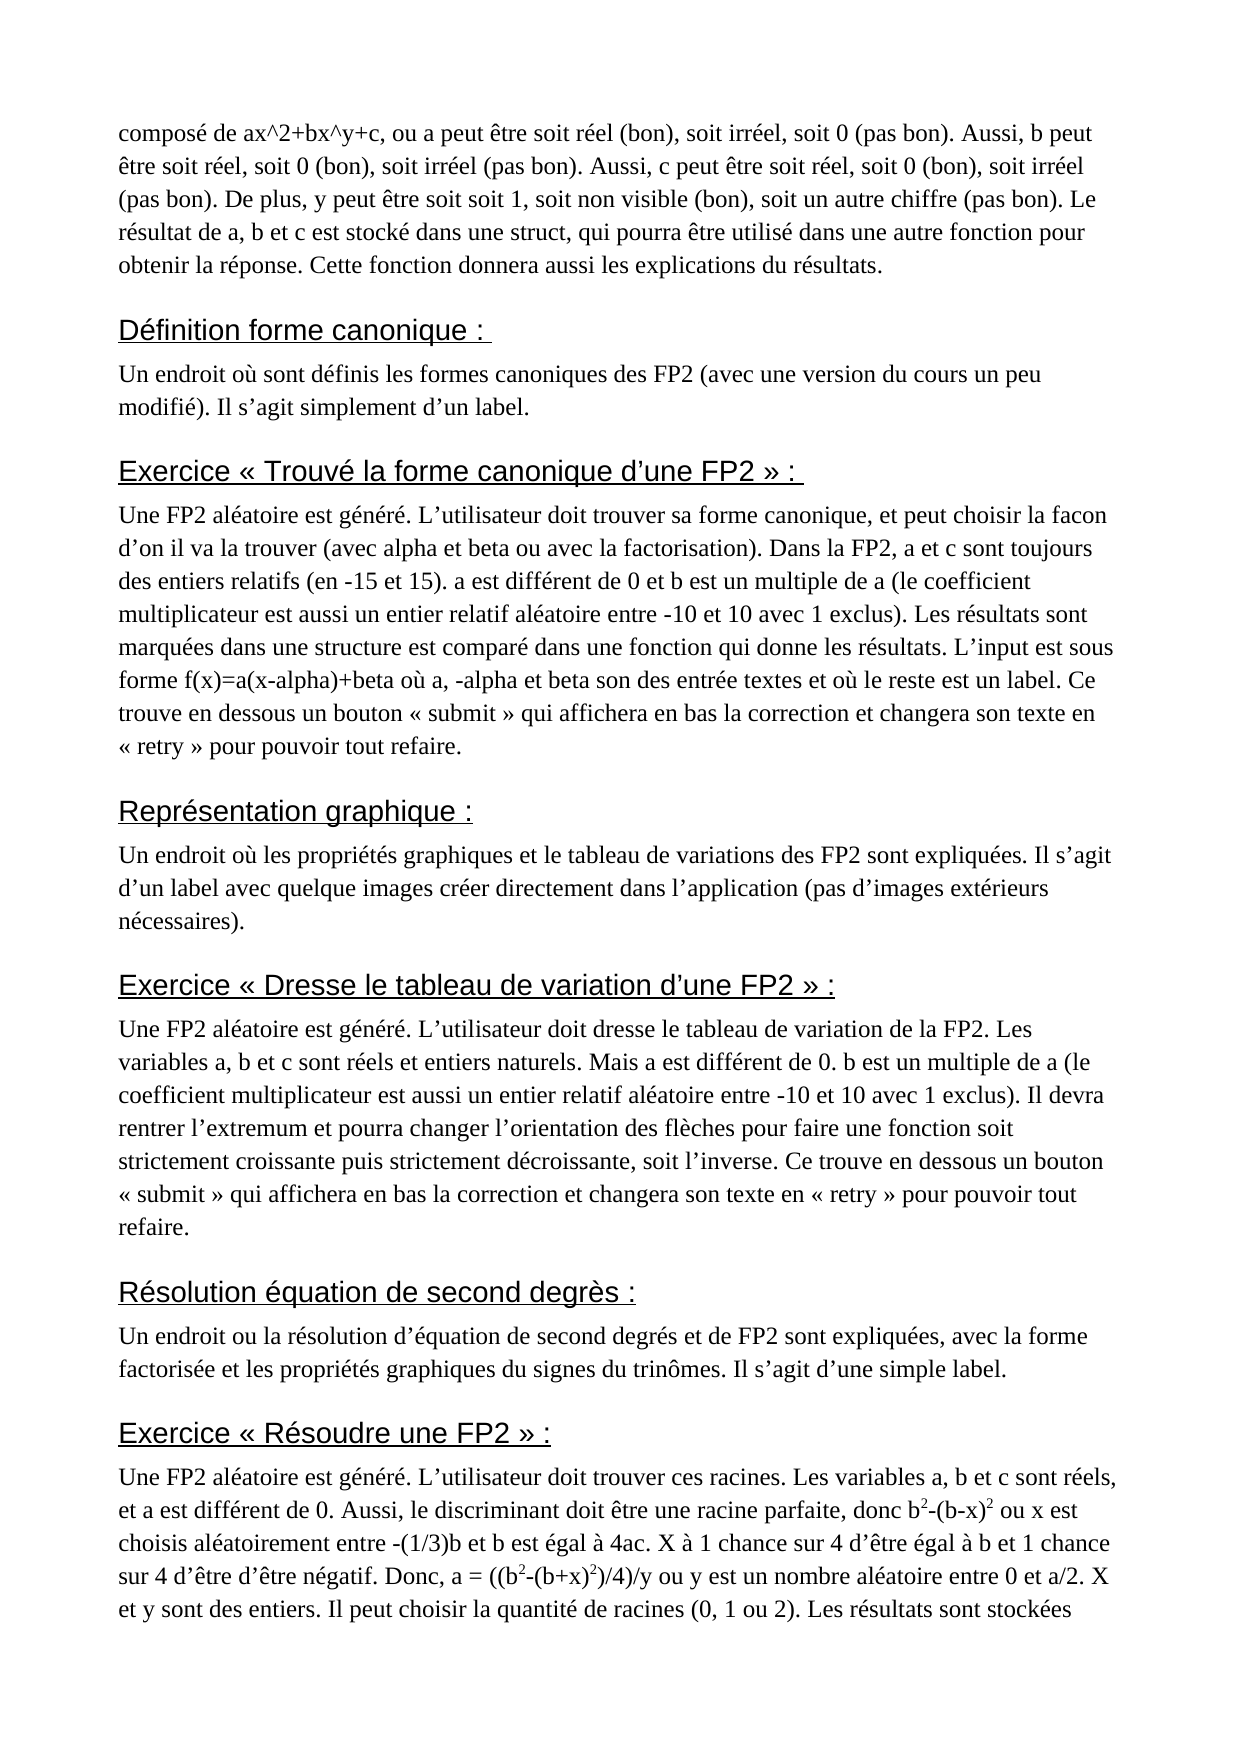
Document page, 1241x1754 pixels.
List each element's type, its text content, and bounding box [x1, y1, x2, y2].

text composé de ax^2+bx^y+c, ou a peut être soit réel (bon), soit irréel, soit 0 (pas bon). Aussi, b peut être soit réel, soit 0 (bon), soit irréel (pas bon). Aussi, c peut être soit réel, soit 0 (bon), soit irréel (pas bon). De plus, y peut être soit soit 1, soit non visible (bon), soit un autre chiffre (pas bon). Le résultat de a, b et c est stocké dans une struct, qui pourra être utilisé dans une autre fonction pour obtenir la réponse. Cette fonction donnera aussi les explications du résultats. [118, 118, 1122, 279]
subtitle Exercice « Trouvé la forme canonique d’une FP2 » : [118, 454, 1122, 488]
subtitle Définition forme canonique : [118, 312, 1122, 346]
text Un endroit où les propriétés graphiques et le tableau de variations des FP2 sont expliquées. Il s’agit d’un label avec quelque images créer directement dans l’application (pas d’images extérieurs nécessaires). [118, 840, 1122, 934]
subtitle Exercice « Résoudre une FP2 » : [118, 1416, 1122, 1450]
text Une FP2 aléatoire est généré. L’utilisateur doit trouver sa forme canonique, et peut choisir la facon d’on il va la trouver (avec alpha et beta ou avec la factorisation). Dans la FP2, a et c sont toujours des entiers relatifs (en -15 et 15). a est différent de 0 et b est un multiple de a (le coefficient multiplicateur est aussi un entier relatif aléatoire entre -10 et 10 avec 1 exclus). Les résultats sont marquées dans une structure est comparé dans une fonction qui donne les résultats. L’input est sous forme f(x)=a(x-alpha)+beta où a, -alpha et beta son des entrée textes et où le reste est un label. Ce trouve en dessous un bouton « submit » qui affichera en bas la correction et changera son texte en « retry » pour pouvoir tout refaire. [118, 500, 1122, 760]
text Un endroit où sont définis les formes canoniques des FP2 (avec une version du cours un peu modifié). Il s’agit simplement d’un label. [118, 359, 1122, 420]
text Un endroit ou la résolution d’équation de second degrés et de FP2 sont expliquées, avec la forme factorisée et les propriétés graphiques du signes du trinômes. Il s’agit d’une simple label. [118, 1321, 1122, 1382]
text Une FP2 aléatoire est généré. L’utilisateur doit trouver ces racines. Les variables a, b et c sont réels, et a est différent de 0. Aussi, le discriminant doit être une racine parfaite, donc b2-(b-x)2 ou x est choisis aléatoirement entre -(1/3)b et b est égal à 4ac. X à 1 chance sur 4 d’être égal à b et 1 chance sur 4 d’être d’être négatif. Donc, a = ((b2-(b+x)2)/4)/y ou y est un nombre aléatoire entre 0 et a/2. X et y sont des entiers. Il peut choisir la quantité de racines (0, 1 ou 2). Les résultats sont stockées [118, 1462, 1122, 1623]
text Une FP2 aléatoire est généré. L’utilisateur doit dresse le tableau de variation de la FP2. Les variables a, b et c sont réels et entiers naturels. Mais a est différent de 0. b est un multiple de a (le coefficient multiplicateur est aussi un entier relatif aléatoire entre -10 et 10 avec 1 exclus). Il devra rentrer l’extremum et pourra changer l’orientation des flèches pour faire une fonction soit strictement croissante puis strictement décroissante, soit l’inverse. Ce trouve en dessous un bouton « submit » qui affichera en bas la correction et changera son texte en « retry » pour pouvoir tout refaire. [118, 1014, 1122, 1241]
subtitle Résolution équation de second degrès : [118, 1274, 1122, 1308]
subtitle Exercice « Dresse le tableau de variation d’une FP2 » : [118, 968, 1122, 1002]
subtitle Représentation graphique : [118, 793, 1122, 827]
